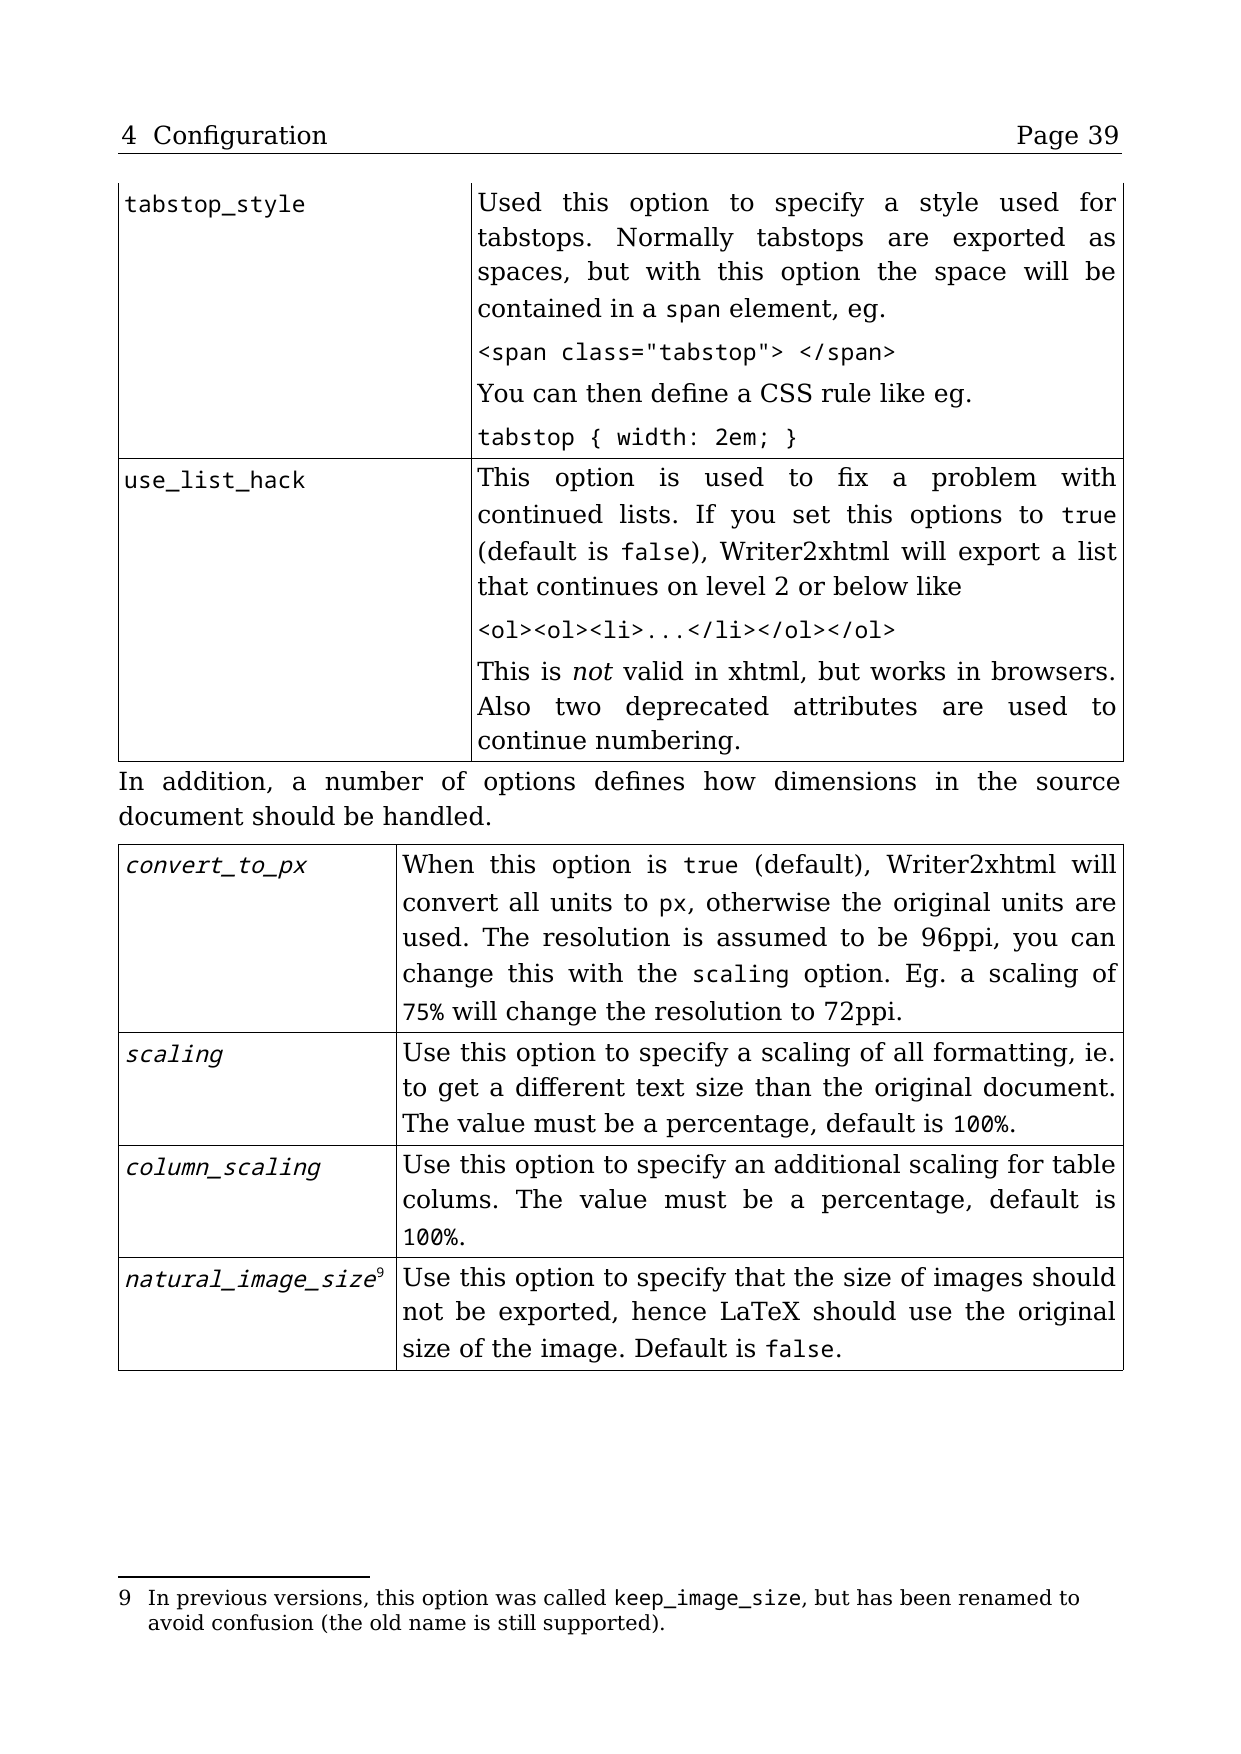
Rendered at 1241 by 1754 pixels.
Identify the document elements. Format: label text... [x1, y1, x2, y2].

table_cell Used this option to specify a style used for tabstops. Normally tabstops are exported as spaces, but with this option the space will be contained in a span element, eg. <span class="tabstop"> </span> You can then define a CSS rule like eg. tabstop { width: 2em; } [472, 183, 1123, 458]
table_cell tabstop_style [119, 183, 471, 458]
table_cell Use this option to specify a scaling of all formatting, ie. to get a different text size than the original document. The value must be a percentage, default is 100%. [397, 1033, 1123, 1145]
table_cell Use this option to specify an additional scaling for table colums. The value must be a percentage, default is 100%. [397, 1146, 1123, 1257]
text In addition, a number of options defines how dimensions in the source document should be handled. [118, 767, 1122, 831]
table_cell This option is used to fix a problem with continued lists. If you set this options to true (default is false), Writer2xhtml will export a list that continues on level 2 or below like <ol><ol><li>...</li></ol></ol> This is not valid in xhtml, but works in browsers. Also two deprecated attributes are used to continue numbering. [472, 459, 1123, 761]
table_header When this option is true (default), Writer2xhtml will convert all units to px, otherwise the original units are used. The resolution is assumed to be 96ppi, you can change this with the scaling option. Eg. a scaling of 75% will change the resolution to 72ppi. [397, 845, 1123, 1032]
table_cell natural_image_size [119, 1258, 396, 1370]
table_cell use_list_hack [119, 459, 471, 761]
table_cell Use this option to specify that the size of images should not be exported, hence LaTeX should use the original size of the image. Default is false. [397, 1258, 1123, 1370]
table_cell scaling [119, 1033, 396, 1145]
table_header convert_to_px [119, 845, 396, 1032]
table_cell column_scaling [119, 1146, 396, 1257]
